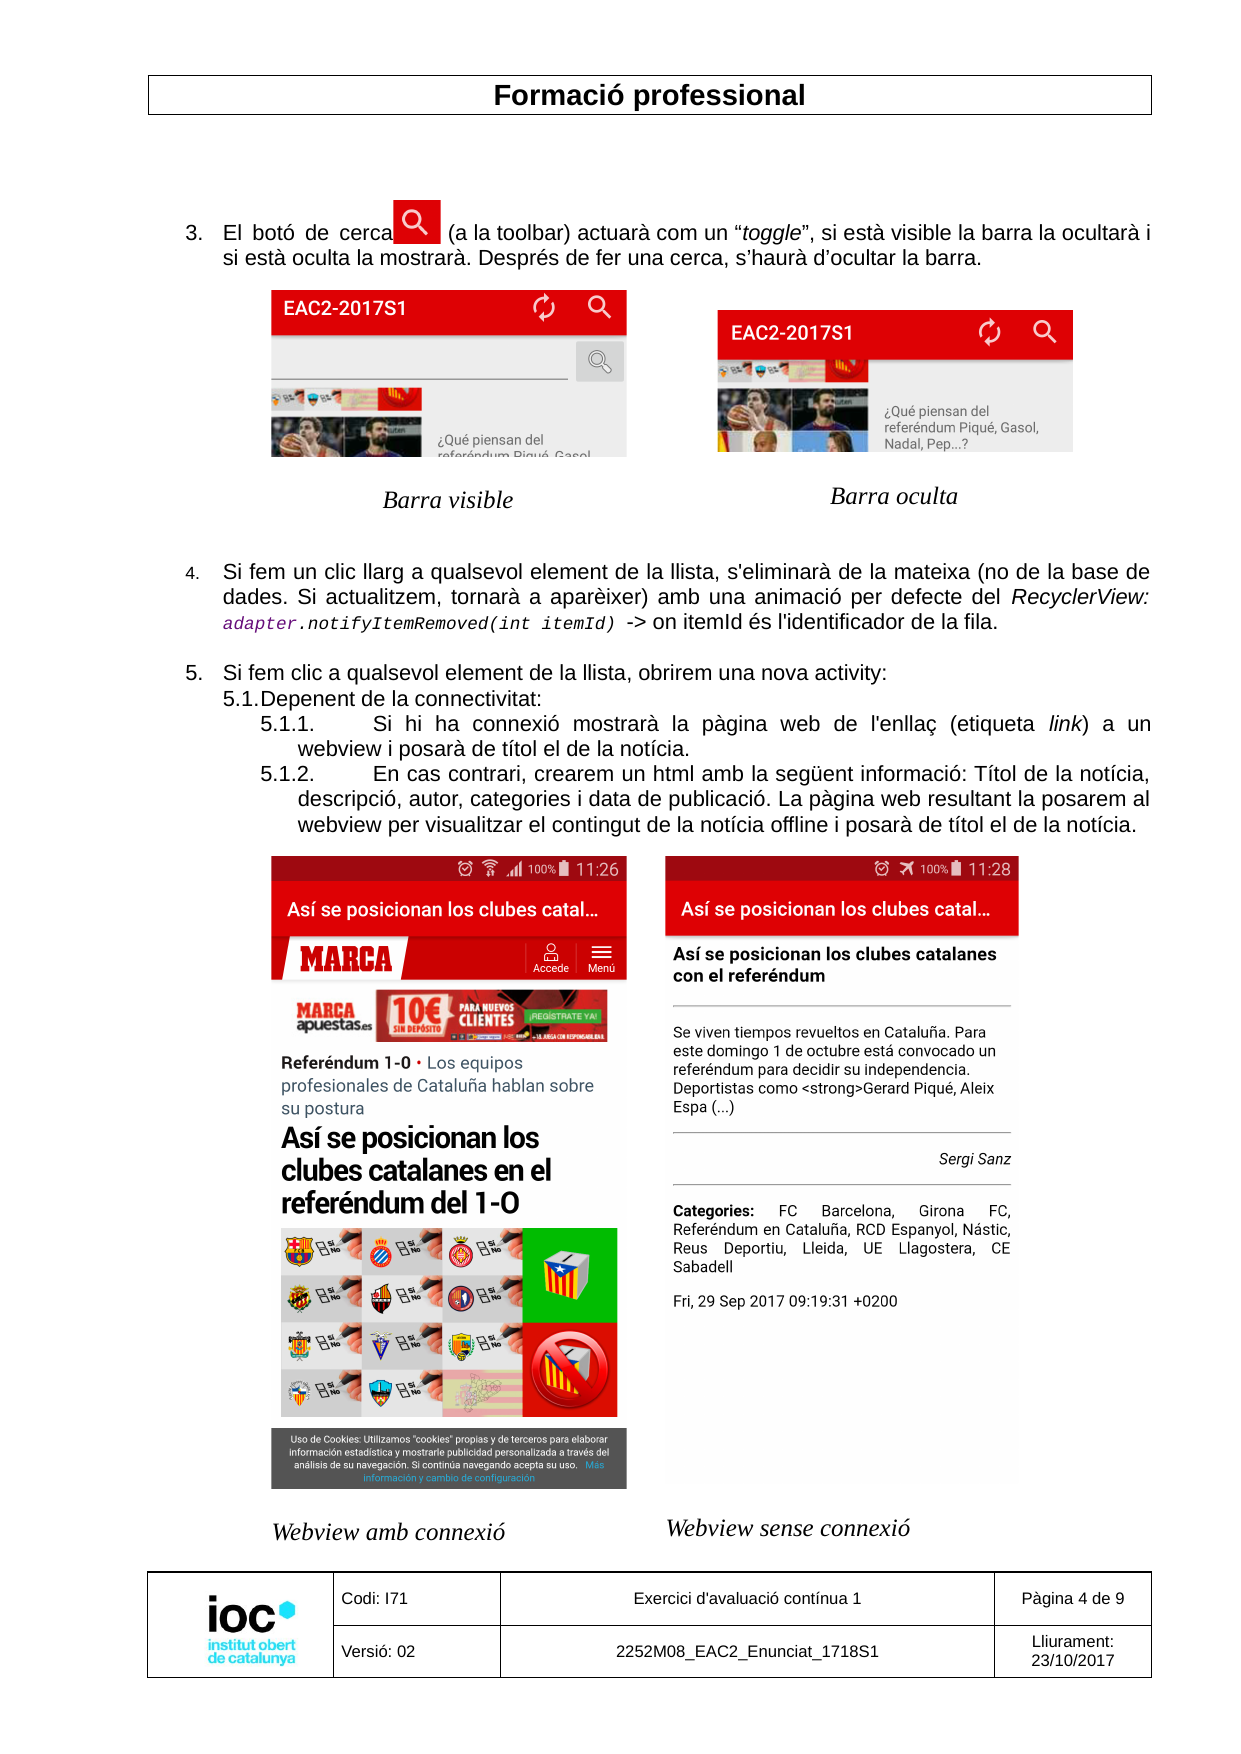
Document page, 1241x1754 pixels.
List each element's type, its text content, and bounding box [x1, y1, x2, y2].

picture [717, 310, 1073, 452]
list Si fem clic a qualsevol element de la llista, obrirem una nova activity: [185, 660, 1151, 686]
list El botó de cerca (a la toolbar) actuarà com un “toggle”, si està visible la barra la ocultarà i si està oculta la mostrarà. Després de fer una cerca, s’haurà d’ocultar la barra. [185, 220, 1151, 271]
picture [271, 856, 627, 1489]
text Webview amb connexió [271, 1489, 627, 1546]
text Barra oculta [718, 452, 1073, 509]
picture [271, 290, 627, 457]
list En cas contrari, crearem un html amb la següent informació: Títol de la notícia, descripció, autor, categories i data de publicació. La pàgina web resultant la posarem al webview per visualitzar el contingut de la notícia offline i posarà de títol el de la notícia. [260, 761, 1151, 837]
list Si fem un clic llarg a qualsevol element de la llista, s'eliminarà de la mateixa (no de la base de dades. Si actualitzem, tornarà a aparèixer) amb una animació per defecte del RecyclerView: adapter.notifyItemRemoved(int itemId) -> on itemId és l'identificador de la fila. [185, 559, 1151, 635]
text Webview sense connexió [665, 1484, 1018, 1542]
picture [195, 1581, 309, 1677]
text Barra visible [271, 457, 627, 514]
list Depenent de la connectivitat: [223, 686, 1151, 711]
list Si hi ha connexió mostrarà la pàgina web de l'enllaç (etiqueta link) a un webview i posarà de títol el de la notícia. [260, 711, 1151, 761]
picture [393, 200, 441, 244]
picture [665, 856, 1019, 1484]
